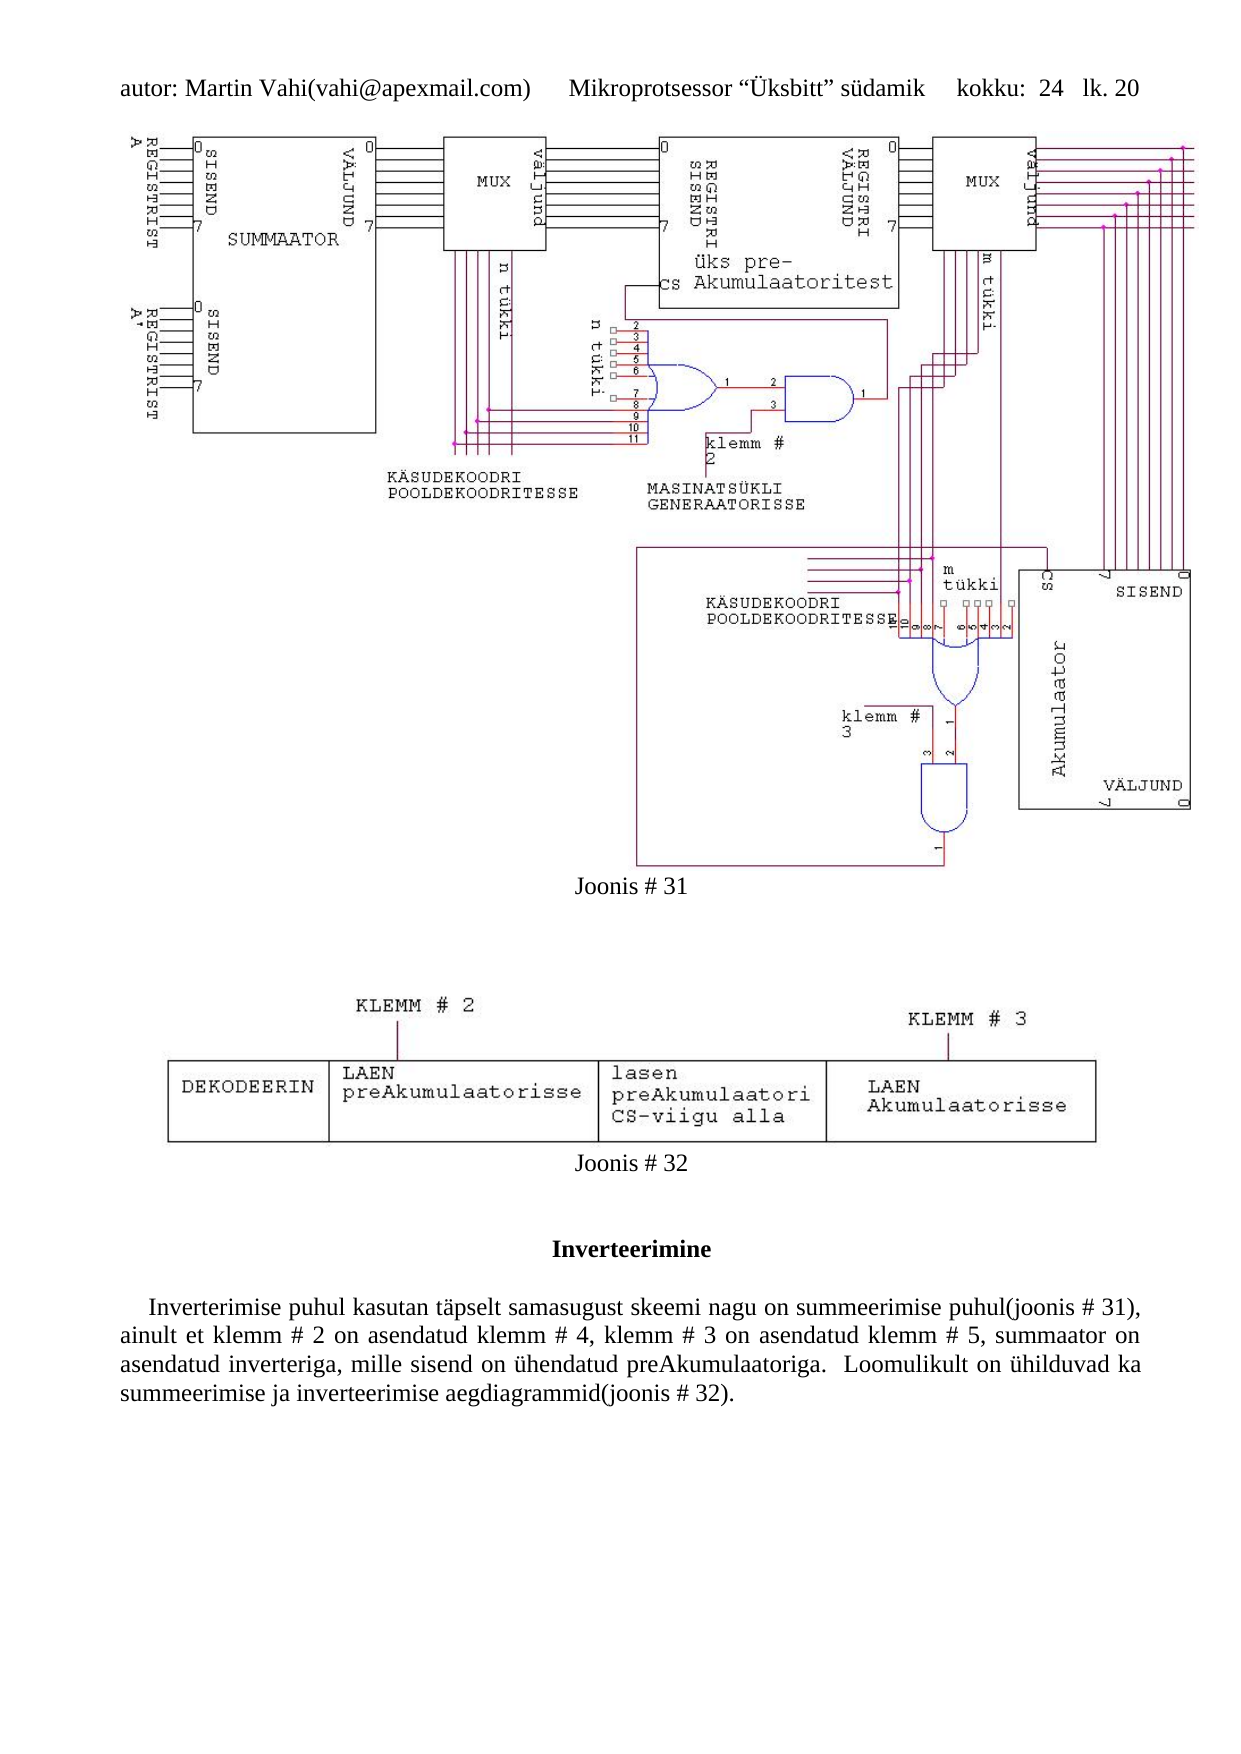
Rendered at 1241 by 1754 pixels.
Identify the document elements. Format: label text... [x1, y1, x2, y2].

picture [161, 986, 1102, 1148]
text Joonis # 31 [120, 871, 1143, 900]
text Inverterimise puhul kasutan täpselt samasugust skeemi nagu on summeerimise puhul(joonis # 31), ainult et klemm # 2 on asendatud klemm # 4, klemm # 3 on asendatud klemm # 5, summaator on asendatud inverteriga, mille sisend on ühendatud preAkumulaatoriga. Loomulikult on ühilduvad ka summeerimise ja inverteerimise aegdiagrammid(joonis # 32). [120, 1292, 1143, 1407]
picture [120, 131, 1199, 871]
text Inverteerimine [120, 1234, 1143, 1263]
text Joonis # 32 [120, 1148, 1143, 1177]
